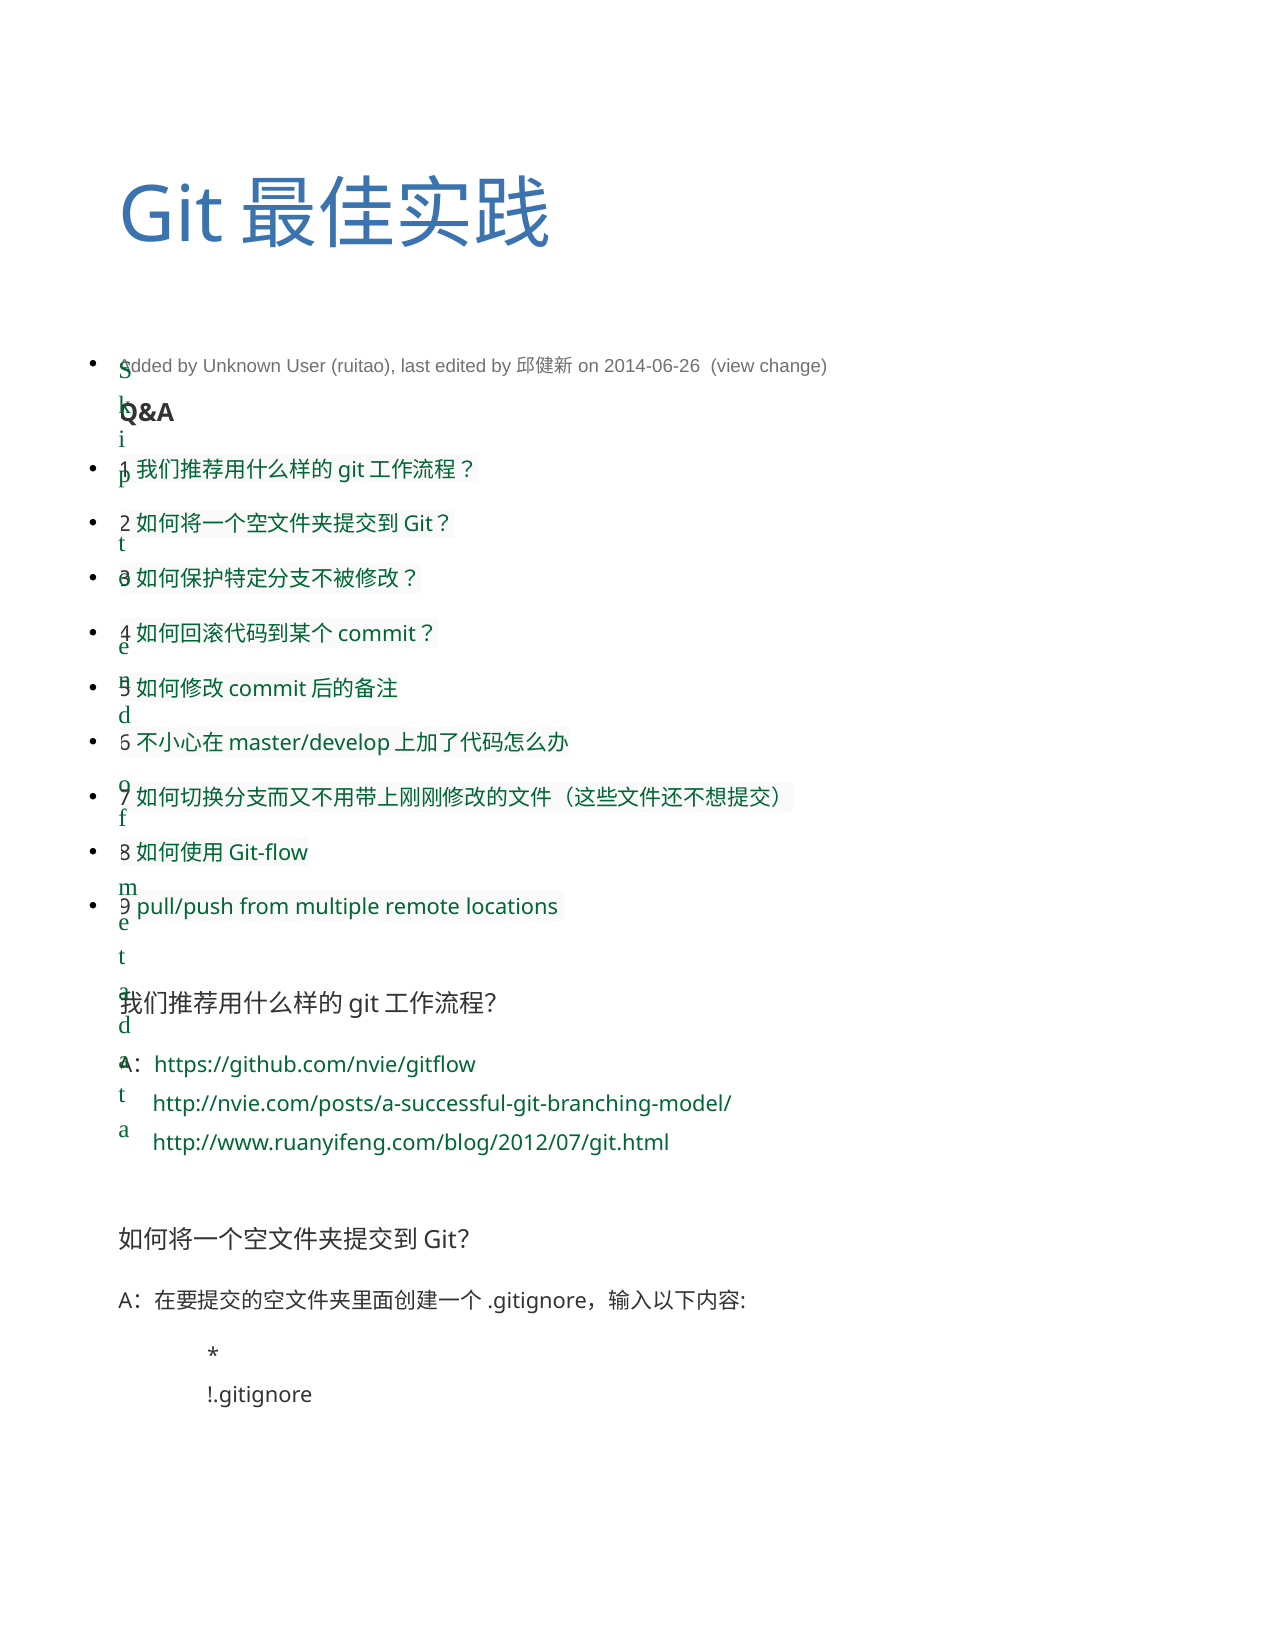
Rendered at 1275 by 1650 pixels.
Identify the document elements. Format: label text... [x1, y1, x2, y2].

subtitle Git最佳实践 [118, 147, 1157, 264]
subtitle 如何将一个空文件夹提交到Git？ [118, 1220, 1157, 1256]
text * !.gitignore [207, 1331, 1098, 1409]
list 4 如何回滚代码到某个commit？ [121, 608, 1157, 648]
text Q&A [121, 390, 1157, 429]
text A：在要提交的空文件夹里面创建一个 .gitignore，输入以下内容: [118, 1276, 1157, 1315]
list 2 如何将一个空文件夹提交到Git？ [121, 499, 1157, 538]
list 3 如何保护特定分支不被修改？ [121, 554, 1157, 593]
list 6 不小心在master/develop上加了代码怎么办 [121, 718, 1157, 757]
list 1 我们推荐用什么样的git工作流程？ [121, 444, 1157, 483]
text A：https://github.com/nvie/gitflow http://nvie.com/posts/a-successful-git-branching-model/ http://www.ruanyifeng.com/blog/2012/07/git.html [118, 1040, 1157, 1157]
list 8 如何使用Git-flow [121, 827, 1157, 866]
list Added by Unknown User (ruitao), last edited by 邱健新 on 2014-06-26 (view change) [121, 355, 1157, 378]
list 5 如何修改commit后的备注 [121, 663, 1157, 702]
list 9 pull/push from multiple remote locations [121, 882, 1157, 921]
subtitle 我们推荐用什么样的git工作流程？ [121, 983, 1157, 1020]
list 7 如何切换分支而又不用带上刚刚修改的文件（这些文件还不想提交） [121, 773, 1157, 812]
